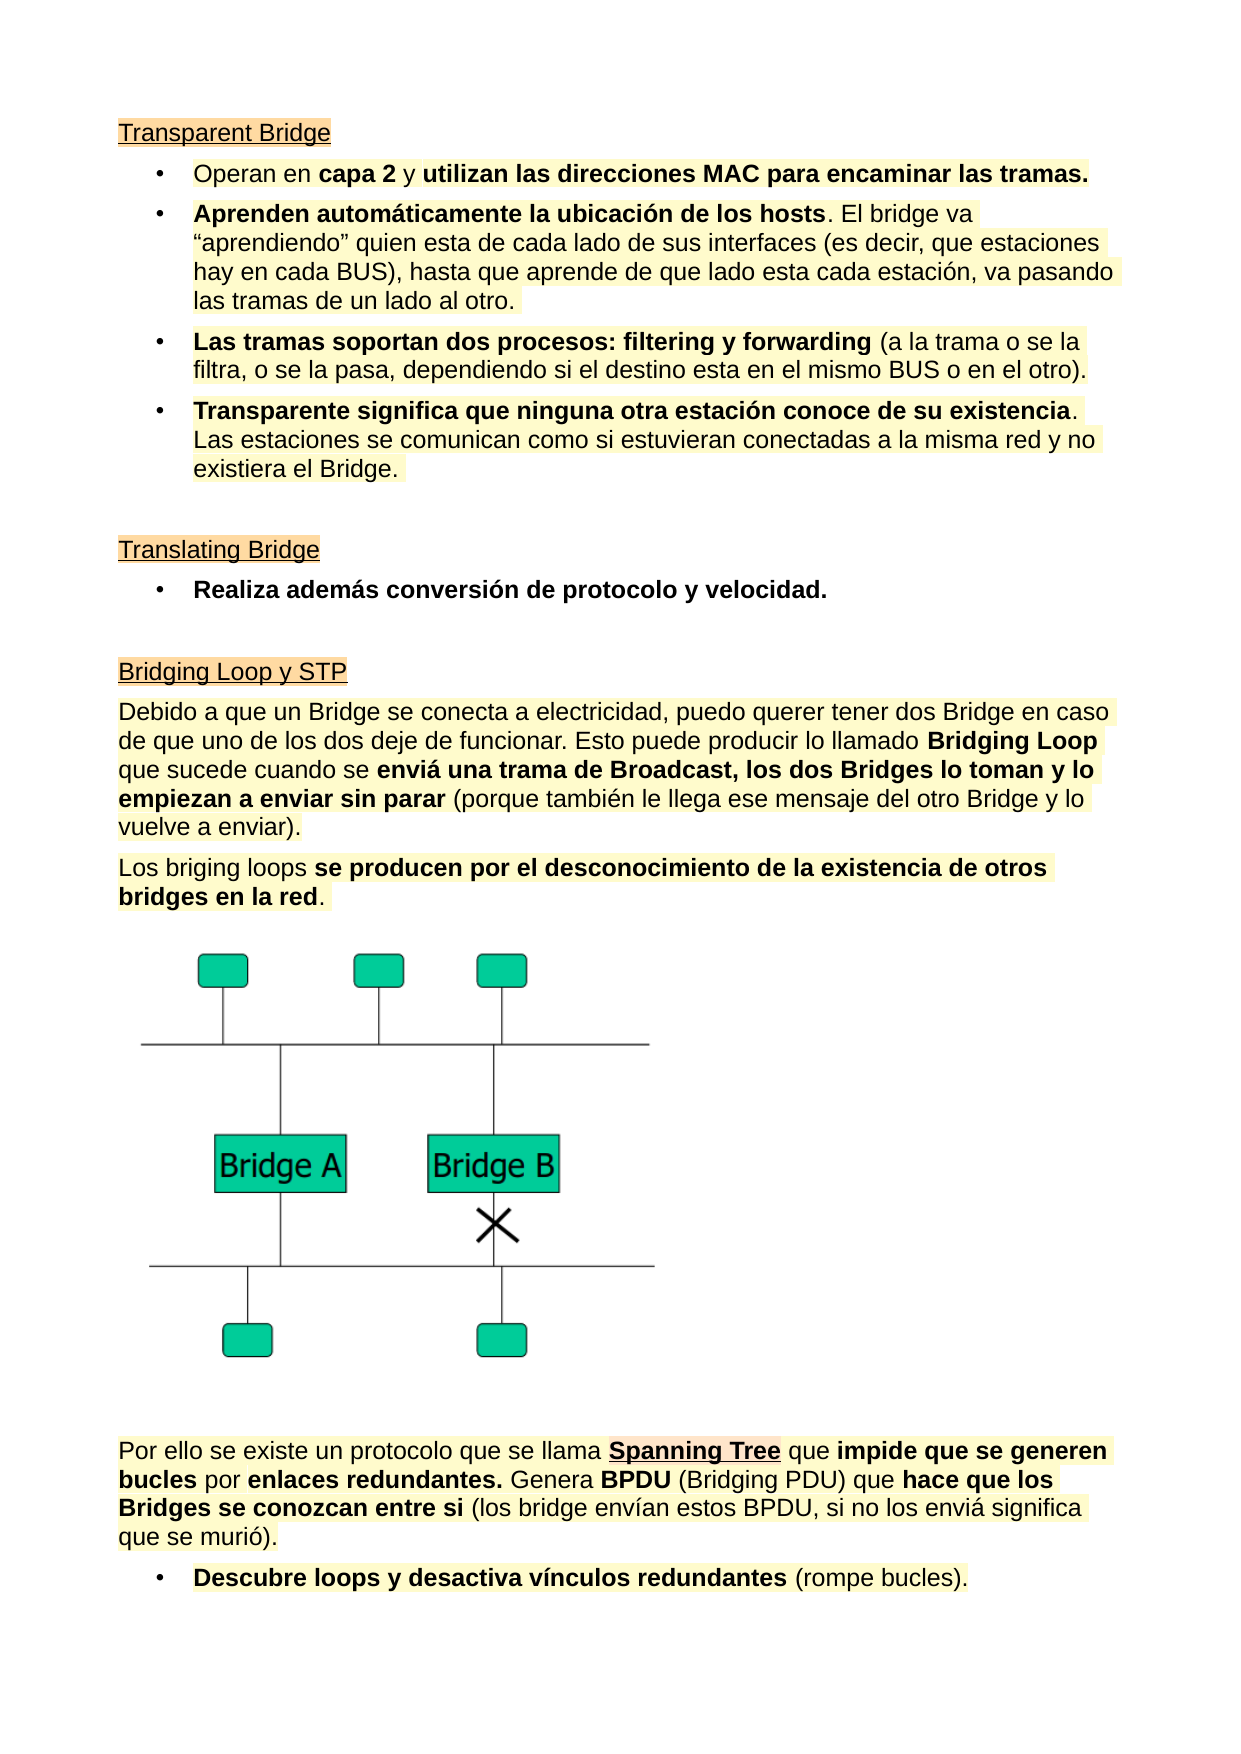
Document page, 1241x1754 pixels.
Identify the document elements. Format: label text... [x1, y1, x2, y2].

list Aprenden automáticamente la ubicación de los hosts. El bridge va “aprendiendo” quien esta de cada lado de sus interfaces (es decir, que estaciones hay en cada BUS), hasta que aprende de que lado esta cada estación, va pasando las tramas de un lado al otro. [156, 199, 1122, 314]
list Las tramas soportan dos procesos: filtering y forwarding (a la trama o se la filtra, o se la pasa, dependiendo si el destino esta en el mismo BUS o en el otro). [156, 326, 1122, 384]
text Bridging Loop y STP [118, 657, 1122, 686]
text Los briging loops se producen por el desconocimiento de la existencia de otros bridges en la red. [118, 853, 1122, 911]
text Debido a que un Bridge se conecta a electricidad, puedo querer tener dos Bridge en caso de que uno de los dos deje de funcionar. Esto puede producir lo llamado Bridging Loop que sucede cuando se enviá una trama de Broadcast, los dos Bridges lo toman y lo empiezan a enviar sin parar (porque también le llega ese mensaje del otro Bridge y lo vuelve a enviar). [118, 697, 1122, 841]
text Transparent Bridge [118, 118, 1122, 147]
text Por ello se existe un protocolo que se llama Spanning Tree que impide que se generen bucles por enlaces redundantes. Genera BPDU (Bridging PDU) que hace que los Bridges se conozcan entre si (los bridge envían estos BPDU, si no los enviá significa que se murió). [118, 1436, 1122, 1551]
list Realiza además conversión de protocolo y velocidad. [156, 575, 1122, 604]
text Translating Bridge [118, 535, 1122, 563]
list Operan en capa 2 y utilizan las direcciones MAC para encaminar las tramas. [156, 159, 1122, 188]
list Transparente significa que ninguna otra estación conoce de su existencia. Las estaciones se comunican como si estuvieran conectadas a la misma red y no existiera el Bridge. [156, 396, 1122, 482]
picture [123, 916, 655, 1396]
list Descubre loops y desactiva vínculos redundantes (rompe bucles). [156, 1563, 1122, 1592]
